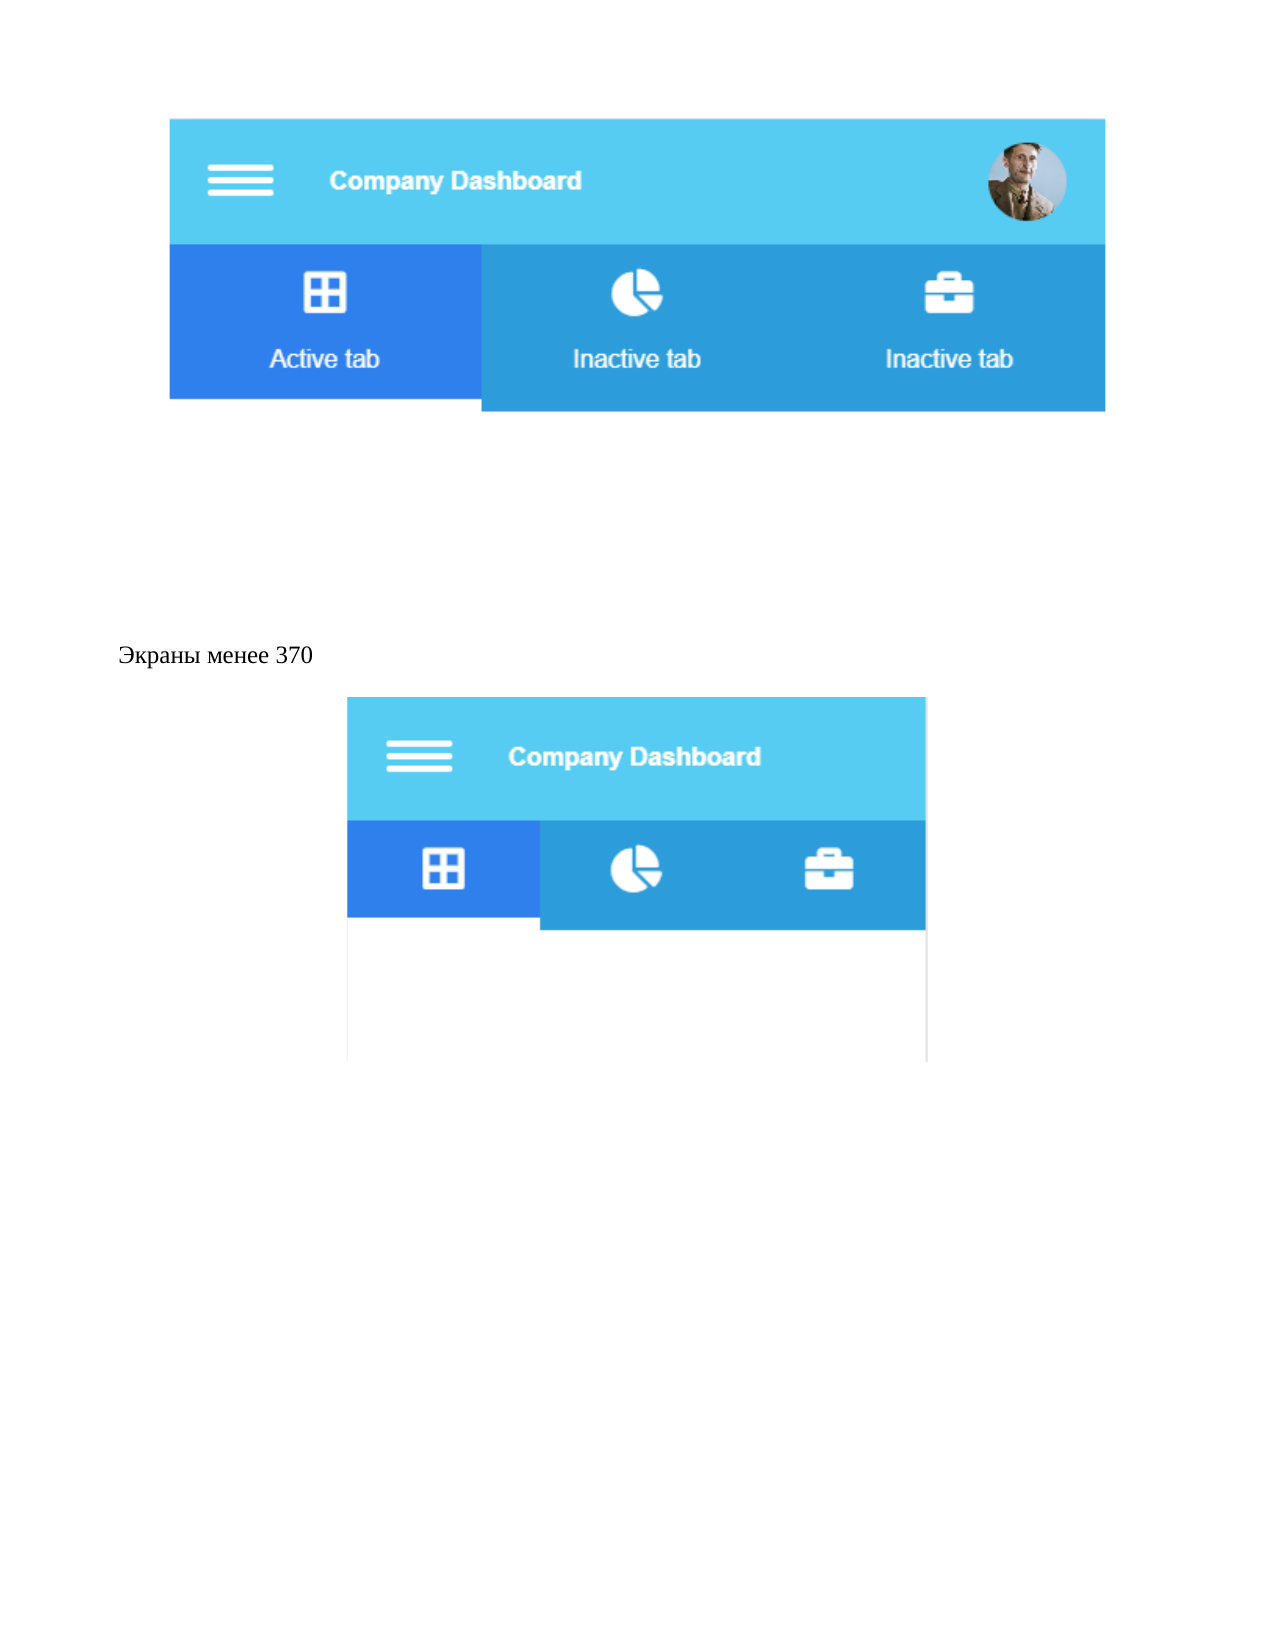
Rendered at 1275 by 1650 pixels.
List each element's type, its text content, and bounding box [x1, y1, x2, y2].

picture [346, 697, 929, 1062]
picture [169, 118, 1106, 640]
text Экраны менее 370 [118, 118, 1157, 669]
